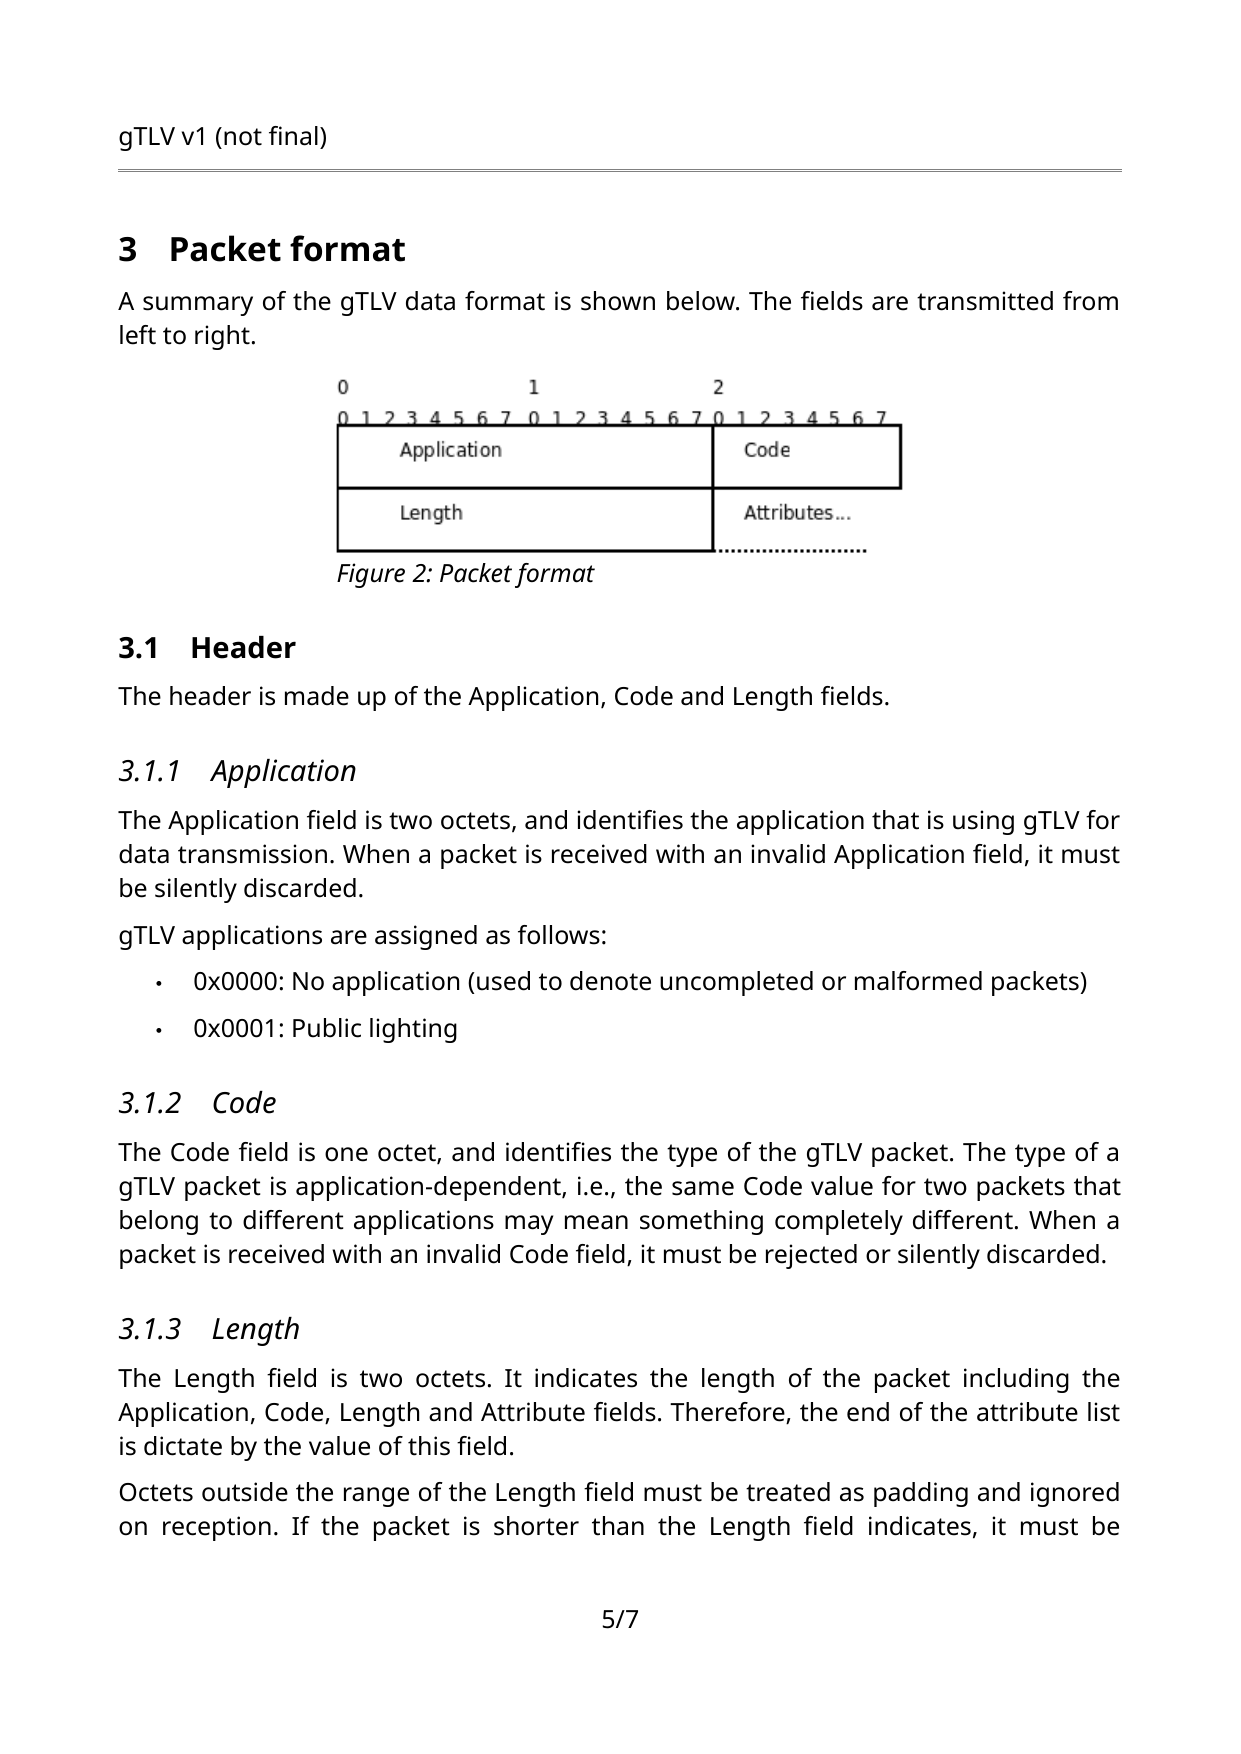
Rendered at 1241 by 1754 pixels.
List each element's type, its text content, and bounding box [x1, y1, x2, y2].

picture [336, 377, 904, 556]
text The Code field is one octet, and identifies the type of the gTLV packet. The type of a gTLV packet is application-dependent, i.e., the same Code value for two packets that belong to different applications may mean something completely different. When a packet is received with an invalid Code field, it must be rejected or silently discarded. [118, 1134, 1122, 1271]
text Octets outside the range of the Length field must be treated as padding and ignored on reception. If the packet is shorter than the Length field indicates, it must be [118, 1475, 1122, 1543]
subtitle Packet format [118, 226, 1122, 271]
text gTLV applications are assigned as follows: [118, 917, 1122, 952]
subtitle Code [118, 1082, 1122, 1122]
text The header is made up of the Application, Code and Length fields. [118, 679, 1122, 713]
text The Application field is two octets, and identifies the application that is using gTLV for data transmission. When a packet is received with an invalid Application field, it must be silently discarded. [118, 803, 1122, 905]
subtitle Length [118, 1308, 1122, 1348]
text A summary of the gTLV data format is shown below. The fields are transmitted from left to right. [118, 284, 1122, 352]
subtitle Header [118, 627, 1122, 667]
text Figure 2: Packet format [336, 556, 904, 589]
list 0x0001: Public lighting [156, 1011, 1122, 1045]
list 0x0000: No application (used to denote uncompleted or malformed packets) [156, 964, 1122, 998]
subtitle Application [118, 751, 1122, 790]
text The Length field is two octets. It indicates the length of the packet including the Application, Code, Length and Attribute fields. Therefore, the end of the attribute list is dictate by the value of this field. [118, 1360, 1122, 1462]
